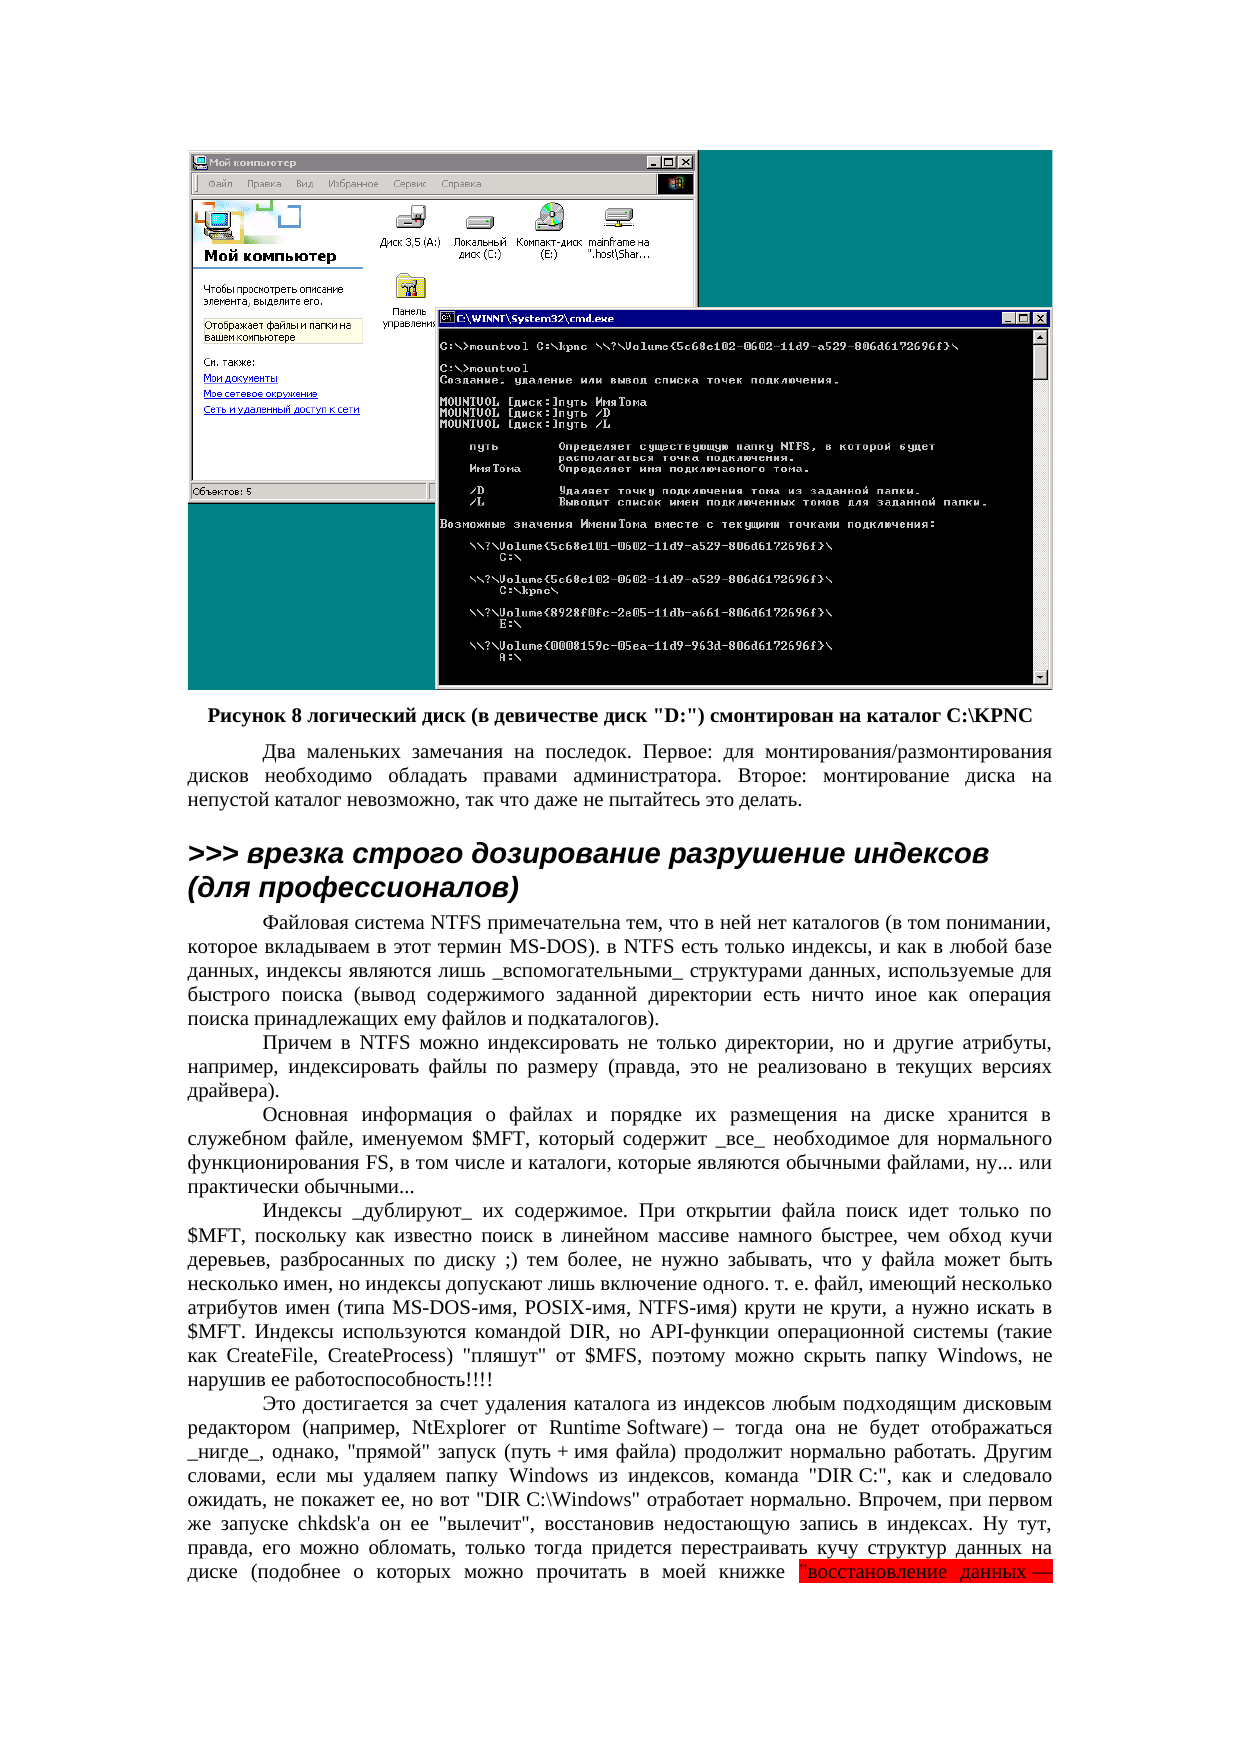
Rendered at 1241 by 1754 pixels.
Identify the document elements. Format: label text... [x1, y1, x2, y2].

text Причем в NTFS можно индексировать не только директории, но и другие атрибуты, например, индексировать файлы по размеру (правда, это не реализовано в текущих версиях драйвера). [187, 1030, 1053, 1102]
subtitle >>> врезка строго дозирование разрушение индексов (для профессионалов) [187, 836, 1053, 903]
text Рисунок 8 логический диск (в девичестве диск "D:") смонтирован на каталог C:\KPNC [187, 703, 1053, 727]
text Файловая система NTFS примечательна тем, что в ней нет каталогов (в том понимании, которое вкладываем в этот термин MS-DOS). в NTFS есть только индексы, и как в любой базе данных, индексы являются лишь _вспомогательными_ структурами данных, используемые для быстрого поиска (вывод содержимого заданной директории есть ничто иное как операция поиска принадлежащих ему файлов и подкаталогов). [187, 910, 1053, 1030]
text Это достигается за счет удаления каталога из индексов любым подходящим дисковым редактором (например, NtExplorer от Runtime Software) – тогда она не будет отображаться _нигде_, однако, "прямой" запуск (путь + имя файла) продолжит нормально работать. Другим словами, если мы удаляем папку Windows из индексов, команда "DIR C:", как и следовало ожидать, не покажет ее, но вот "DIR C:\Windows" отработает нормально. Впрочем, при первом же запуске chkdsk'а он ее "вылечит", восстановив недостающую запись в индексах. Ну тут, правда, его можно обломать, только тогда придется перестраивать кучу структур данных на диске (подобнее о которых можно прочитать в моей книжке "восстановление данных — [187, 1391, 1053, 1583]
picture [187, 150, 1053, 690]
text Основная информация о файлах и порядке их размещения на диске хранится в служебном файле, именуемом $MFT, который содержит _все_ необходимое для нормального функционирования FS, в том числе и каталоги, которые являются обычными файлами, ну... или практически обычными... [187, 1102, 1053, 1198]
text Индексы _дублируют_ их содержимое. При открытии файла поиск идет только по $MFT, поскольку как известно поиск в линейном массиве намного быстрее, чем обход кучи деревьев, разбросанных по диску ;) тем более, не нужно забывать, что у файла может быть несколько имен, но индексы допускают лишь включение одного. т. е. файл, имеющий несколько атрибутов имен (типа MS-DOS-имя, POSIX-имя, NTFS-имя) крути не крути, а нужно искать в $MFT. Индексы используются командой DIR, но API-функции операционной системы (такие как CreateFile, CreateProcess) "пляшут" от $MFS, поэтому можно скрыть папку Windows, не нарушив ее работоспособность!!!! [187, 1198, 1053, 1391]
text Два маленьких замечания на последок. Первое: для монтирования/размонтирования дисков необходимо обладать правами администратора. Второе: монтирование диска на непустой каталог невозможно, так что даже не пытайтесь это делать. [187, 739, 1053, 811]
